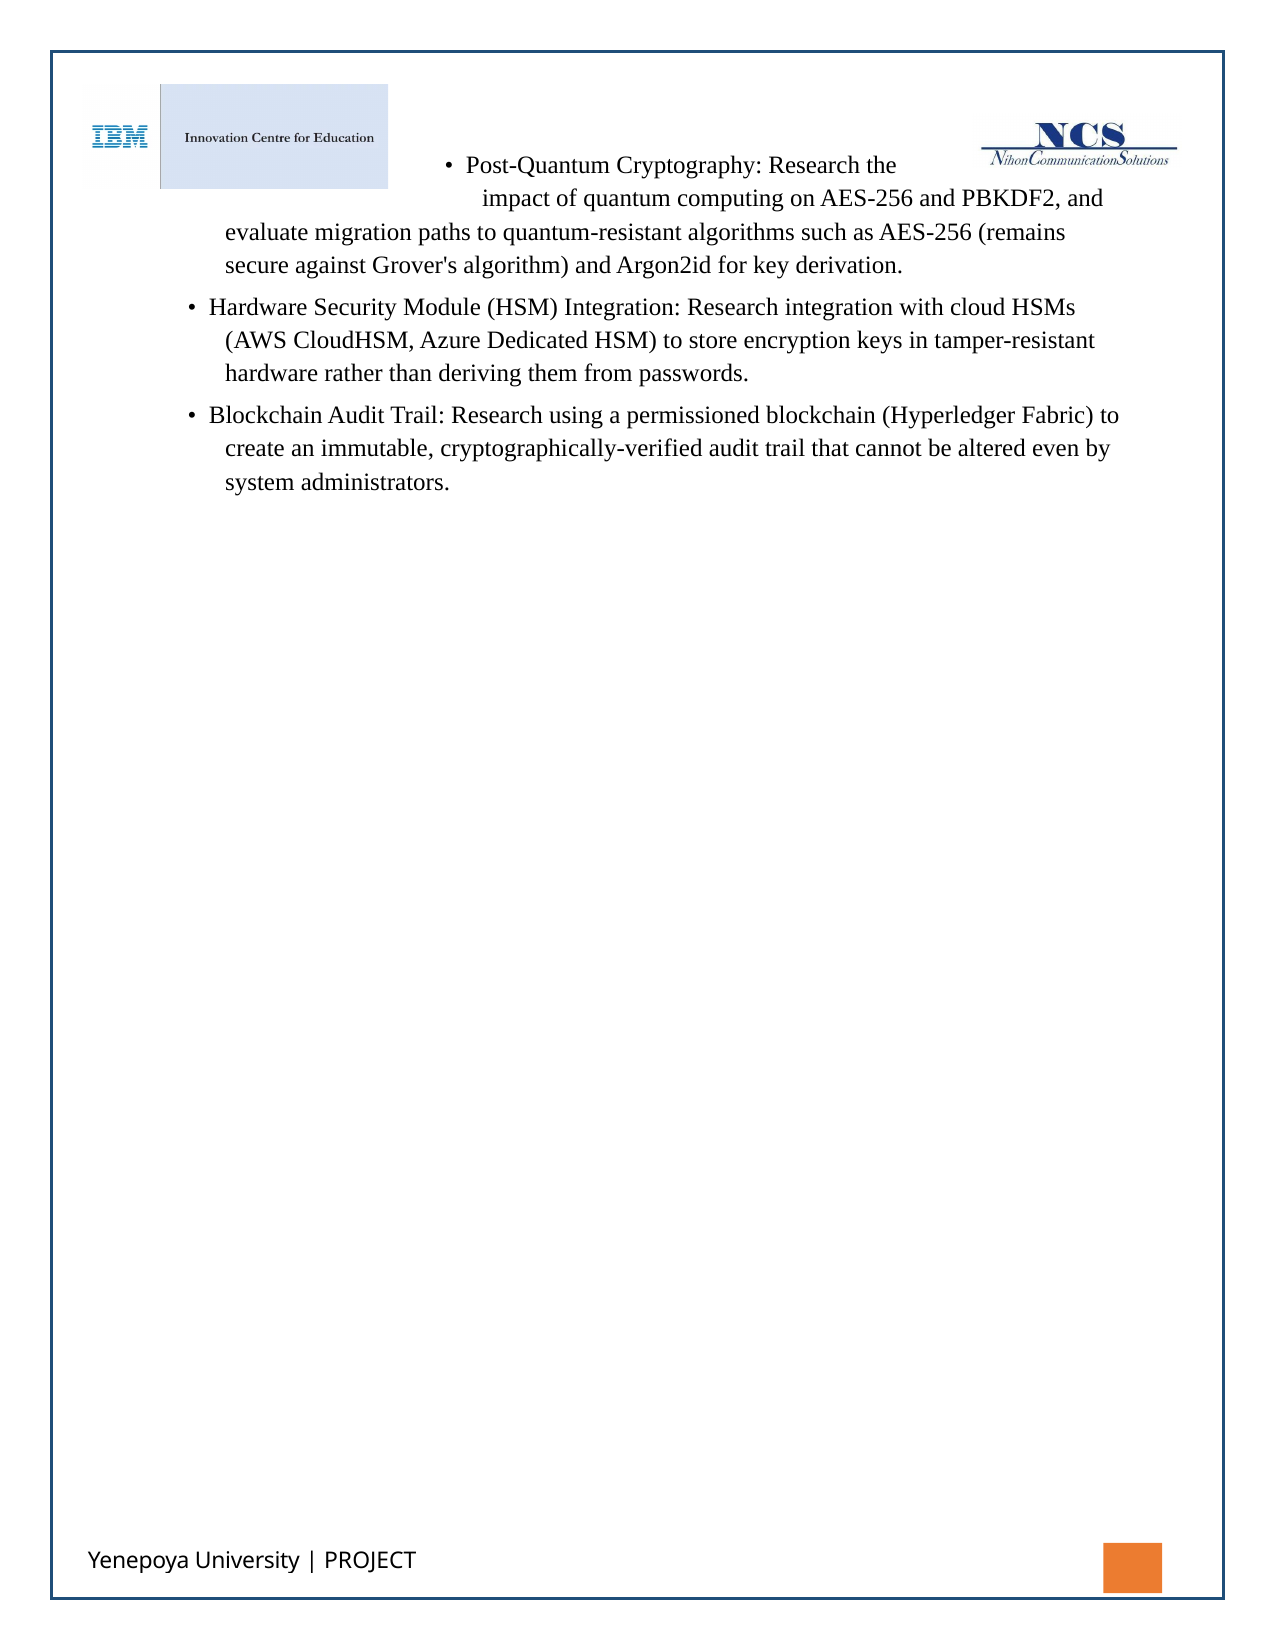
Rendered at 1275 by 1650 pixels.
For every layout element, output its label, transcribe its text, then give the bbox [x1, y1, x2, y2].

text • Post-Quantum Cryptography: Research the impact of quantum computing on AES-256 and PBKDF2, and evaluate migration paths to quantum-resistant algorithms such as AES-256 (remains secure against Grover's algorithm) and Argon2id for key derivation. [187, 150, 1125, 279]
text • Hardware Security Module (HSM) Integration: Research integration with cloud HSMs (AWS CloudHSM, Azure Dedicated HSM) to store encryption keys in tamper-resistant hardware rather than deriving them from passwords. [187, 292, 1125, 387]
picture [982, 113, 1185, 170]
picture [81, 84, 391, 189]
text • Blockchain Audit Trail: Research using a permissioned blockchain (Hyperledger Fabric) to create an immutable, cryptographically-verified audit trail that cannot be altered even by system administrators. [187, 400, 1125, 495]
